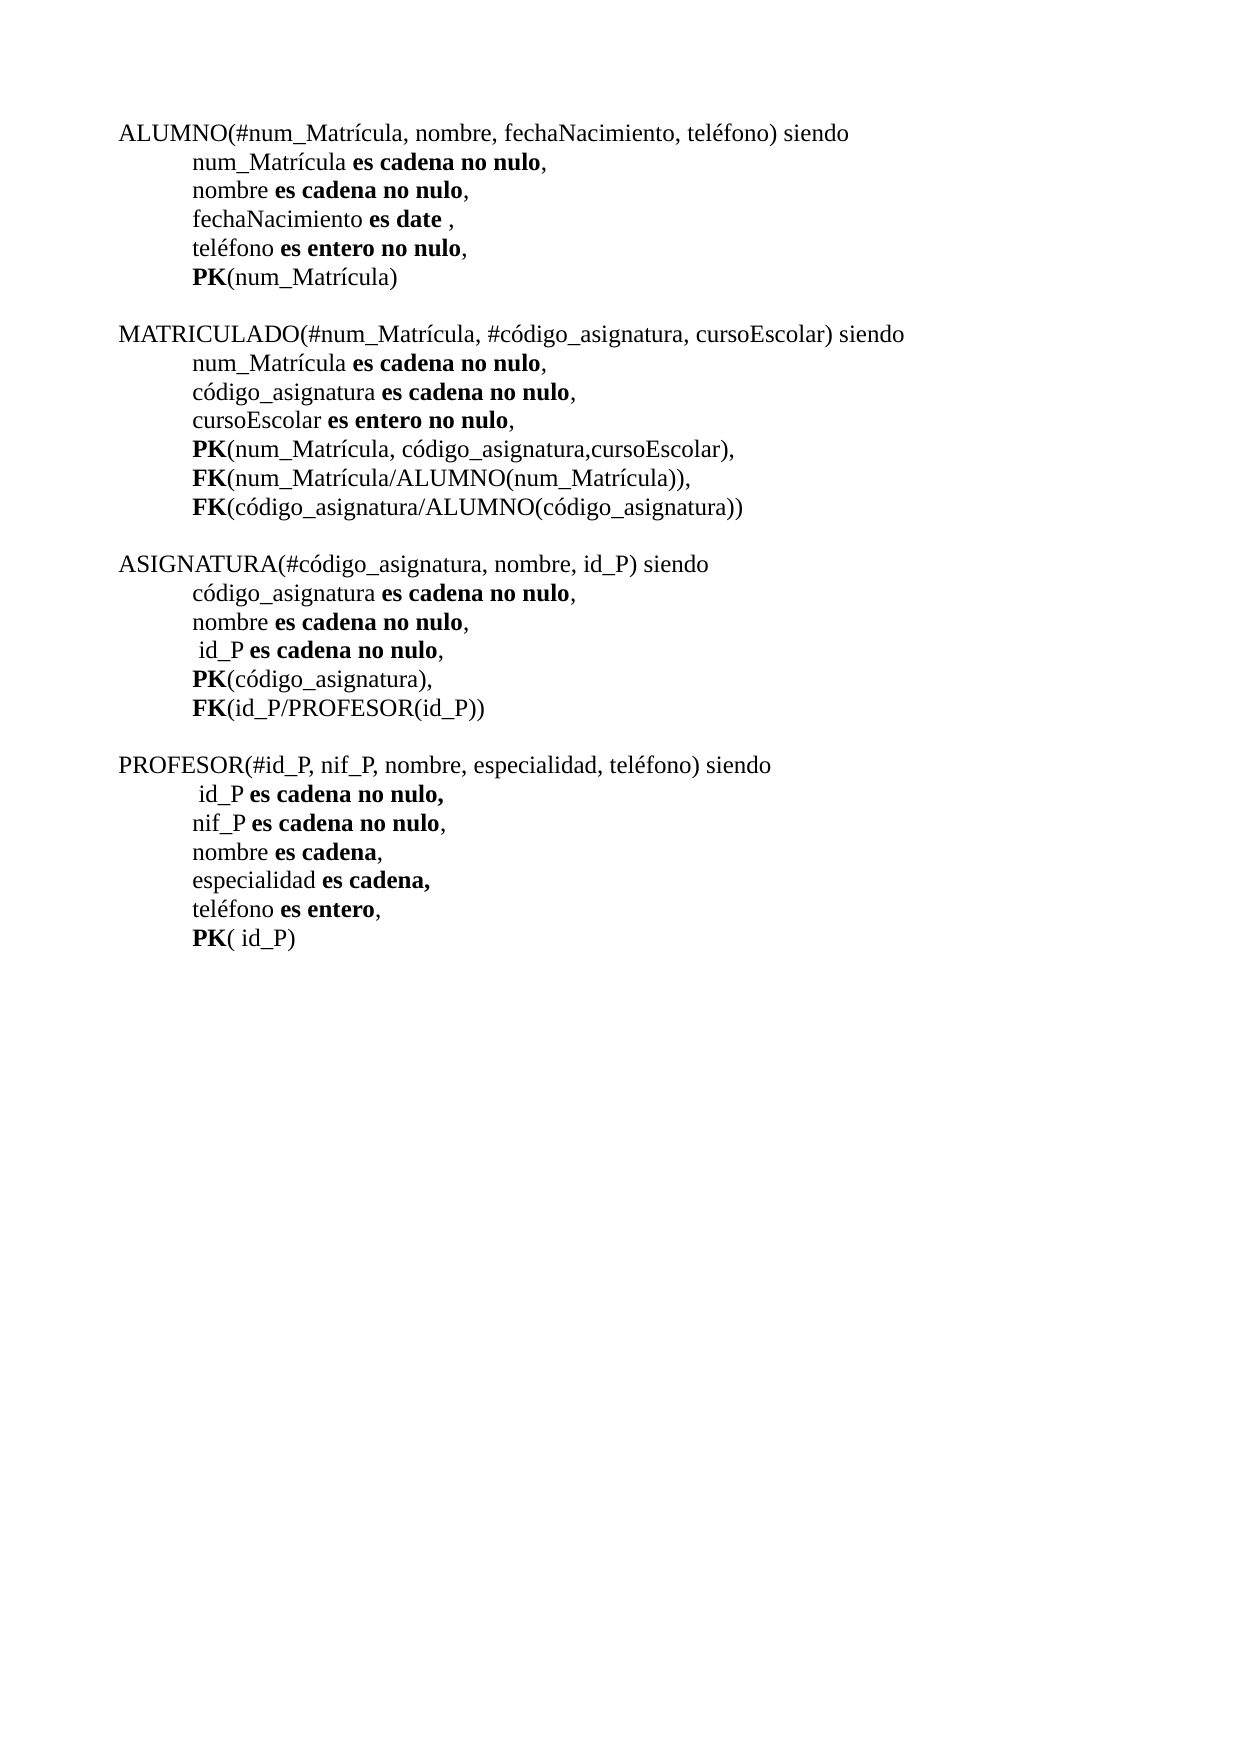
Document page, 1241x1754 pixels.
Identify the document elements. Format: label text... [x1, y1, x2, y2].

text teléfono es entero no nulo, [118, 233, 1122, 262]
text id_P es cadena no nulo, [118, 636, 1122, 664]
text FK(num_Matrícula/ALUMNO(num_Matrícula)), [118, 463, 1122, 492]
text num_Matrícula es cadena no nulo, [118, 348, 1122, 377]
text fechaNacimiento es date , [118, 204, 1122, 233]
text nombre es cadena, [118, 837, 1122, 866]
text nombre es cadena no nulo, [118, 176, 1122, 204]
text ALUMNO(#num_Matrícula, nombre, fechaNacimiento, teléfono) siendo [118, 118, 1122, 147]
text PK(código_asignatura), [118, 664, 1122, 693]
text id_P es cadena no nulo, [118, 779, 1122, 808]
text nombre es cadena no nulo, [118, 607, 1122, 636]
text teléfono es entero, [118, 894, 1122, 923]
text nif_P es cadena no nulo, [118, 808, 1122, 837]
text cursoEscolar es entero no nulo, [118, 406, 1122, 434]
text ASIGNATURA(#código_asignatura, nombre, id_P) siendo [118, 549, 1122, 578]
text FK(id_P/PROFESOR(id_P)) [118, 693, 1122, 722]
text MATRICULADO(#num_Matrícula, #código_asignatura, cursoEscolar) siendo [118, 319, 1122, 348]
text PK( id_P) [118, 923, 1122, 952]
text PK(num_Matrícula, código_asignatura,cursoEscolar), [118, 434, 1122, 463]
text código_asignatura es cadena no nulo, [118, 377, 1122, 406]
text PK(num_Matrícula) [118, 262, 1122, 291]
text especialidad es cadena, [118, 866, 1122, 894]
text PROFESOR(#id_P, nif_P, nombre, especialidad, teléfono) siendo [118, 751, 1122, 779]
text código_asignatura es cadena no nulo, [118, 578, 1122, 607]
text FK(código_asignatura/ALUMNO(código_asignatura)) [118, 492, 1122, 521]
text num_Matrícula es cadena no nulo, [118, 147, 1122, 176]
